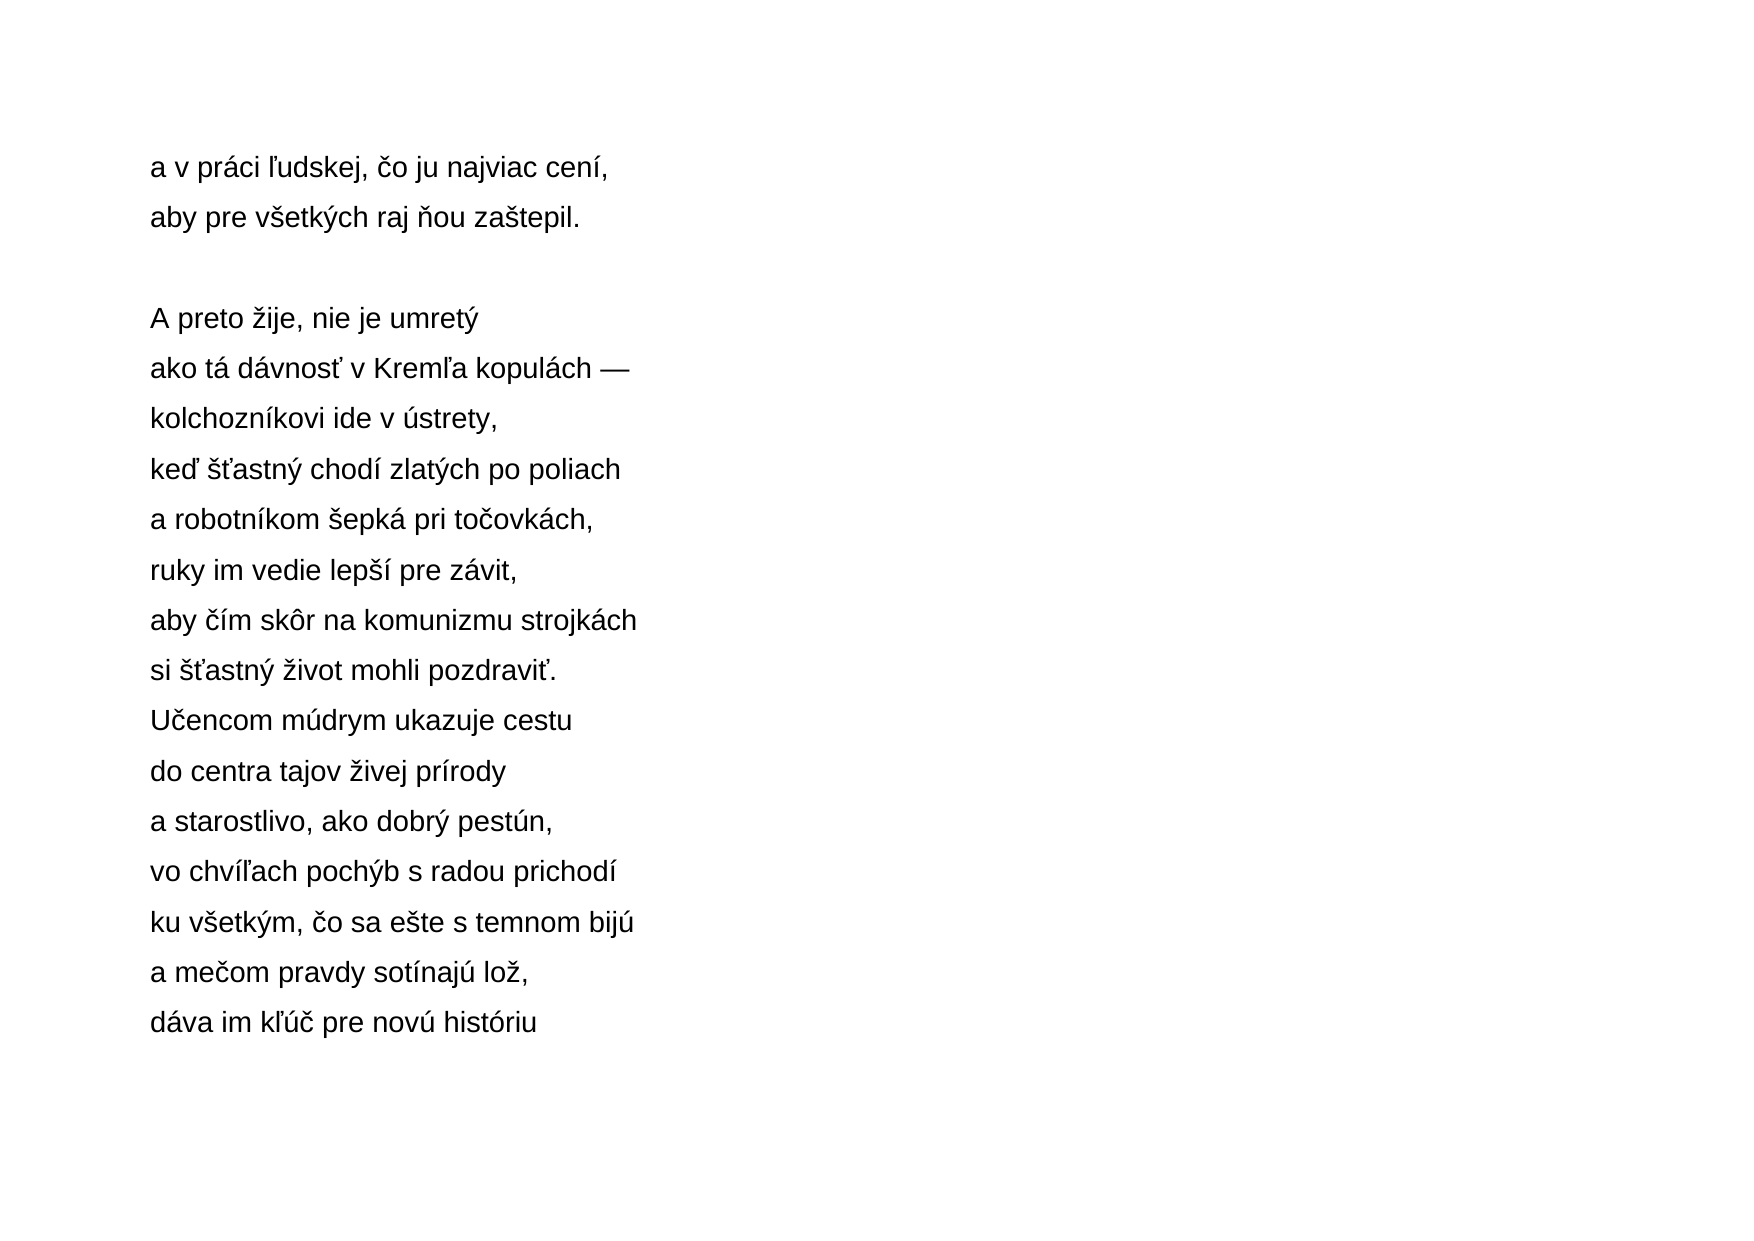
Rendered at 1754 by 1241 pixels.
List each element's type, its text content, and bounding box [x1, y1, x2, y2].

text a starostlivo, ako dobrý pestún, [150, 804, 1243, 838]
text dáva im kľúč pre novú históriu [150, 1005, 1243, 1039]
text Učencom múdrym ukazuje cestu [150, 703, 1243, 737]
text do centra tajov živej prírody [150, 754, 1243, 787]
text keď šťastný chodí zlatých po poliach [150, 452, 1243, 485]
text vo chvíľach pochýb s radou prichodí [150, 854, 1243, 888]
text a robotníkom šepká pri točovkách, [150, 502, 1243, 536]
text a v práci ľudskej, čo ju najviac cení, [150, 150, 1243, 183]
text aby čím skôr na komunizmu strojkách [150, 603, 1243, 636]
text a mečom pravdy sotínajú lož, [150, 955, 1243, 988]
text ruky im vedie lepší pre závit, [150, 552, 1243, 586]
text kolchozníkovi ide v ústrety, [150, 402, 1243, 435]
text aby pre všetkých raj ňou zaštepil. [150, 200, 1243, 234]
text A preto žije, nie je umretý [150, 301, 1243, 334]
text ako tá dávnosť v Kremľa kopulách — [150, 351, 1243, 385]
text si šťastný život mohli pozdraviť. [150, 653, 1243, 687]
text ku všetkým, čo sa ešte s temnom bijú [150, 905, 1243, 938]
